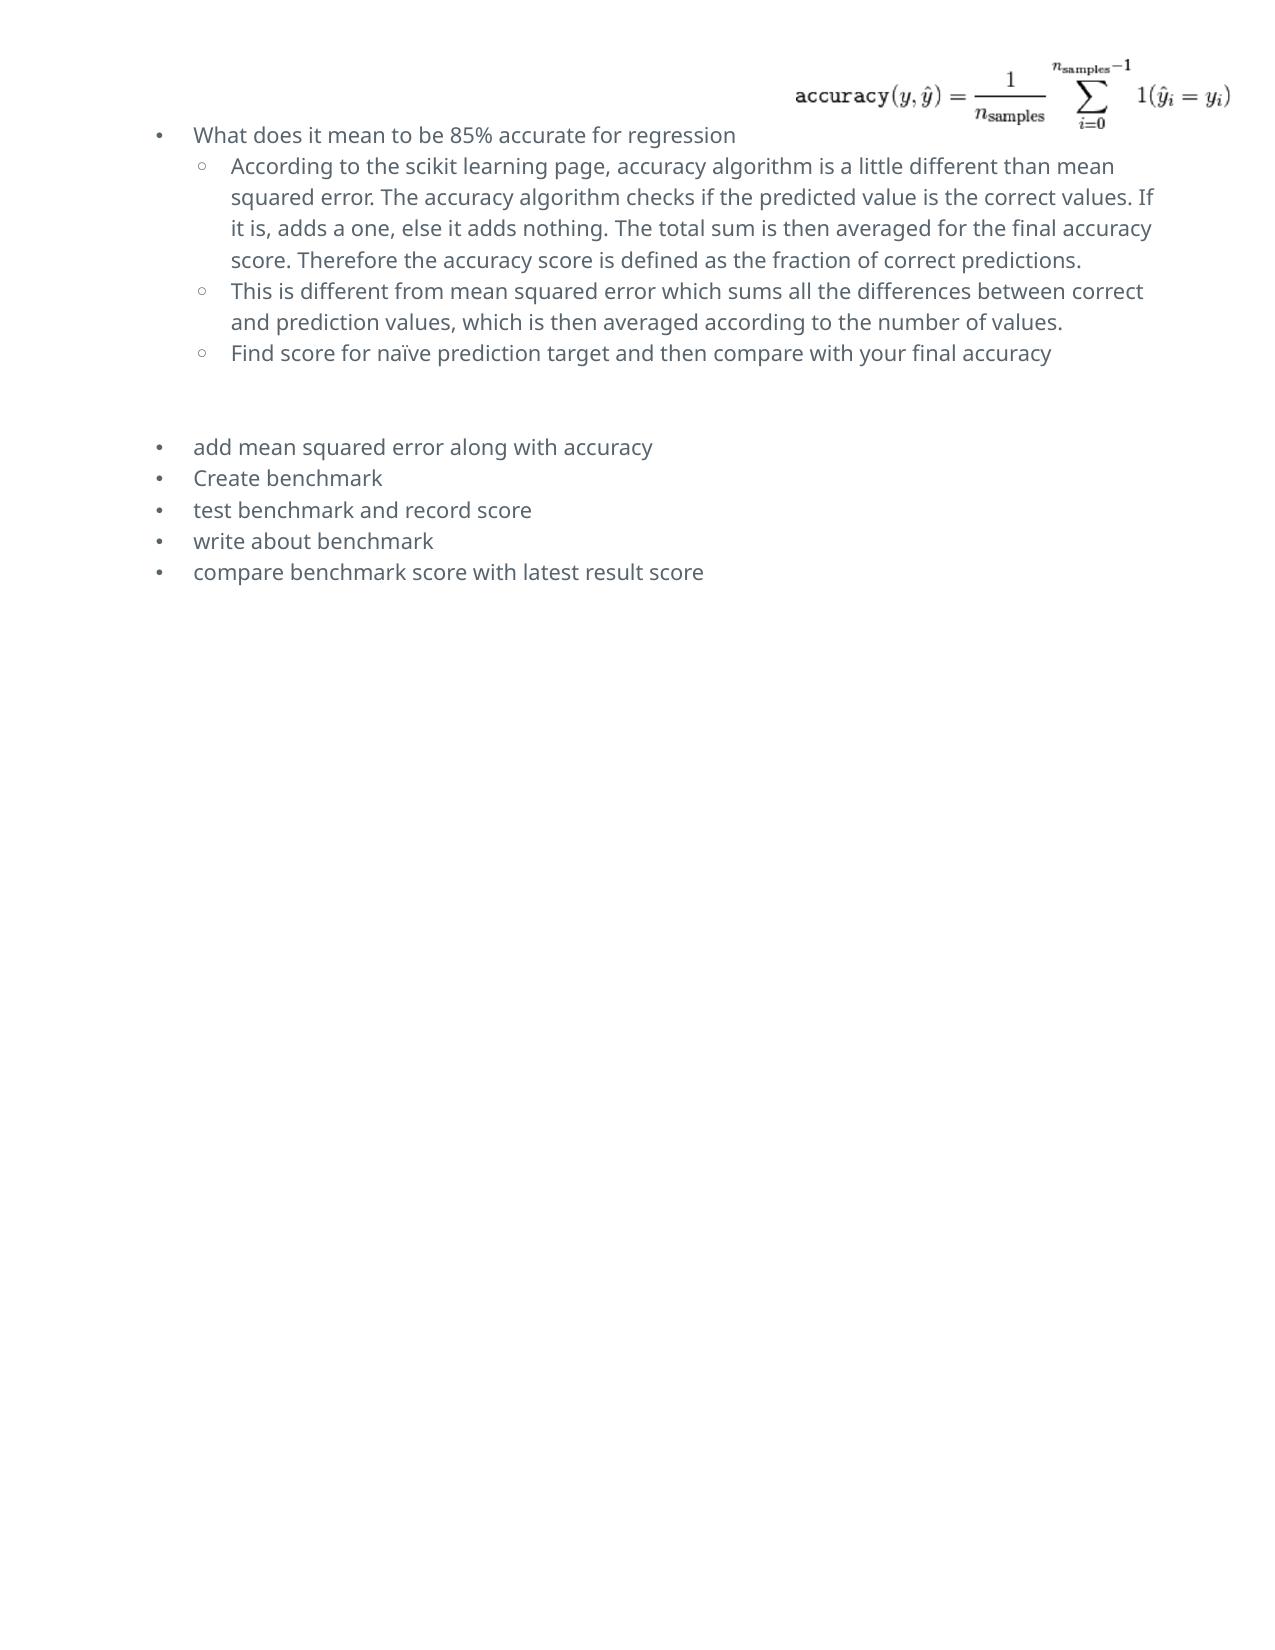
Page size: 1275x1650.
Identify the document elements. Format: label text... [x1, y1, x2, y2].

list What does it mean to be 85% accurate for regression [156, 118, 1157, 149]
list compare benchmark score with latest result score [156, 556, 1157, 587]
list This is different from mean squared error which sums all the differences between correct and prediction values, which is then averaged according to the number of values. [193, 274, 1157, 337]
list Create benchmark [156, 462, 1157, 493]
picture [787, 38, 1250, 141]
list According to the scikit learning page, accuracy algorithm is a little different than mean squared error. The accuracy algorithm checks if the predicted value is the correct values. If it is, adds a one, else it adds nothing. The total sum is then averaged for the final accuracy score. Therefore the accuracy score is defined as the fraction of correct predictions. [193, 149, 1157, 274]
list test benchmark and record score [156, 493, 1157, 524]
list Find score for naïve prediction target and then compare with your final accuracy [193, 337, 1157, 431]
list add mean squared error along with accuracy [156, 431, 1157, 462]
list write about benchmark [156, 524, 1157, 556]
